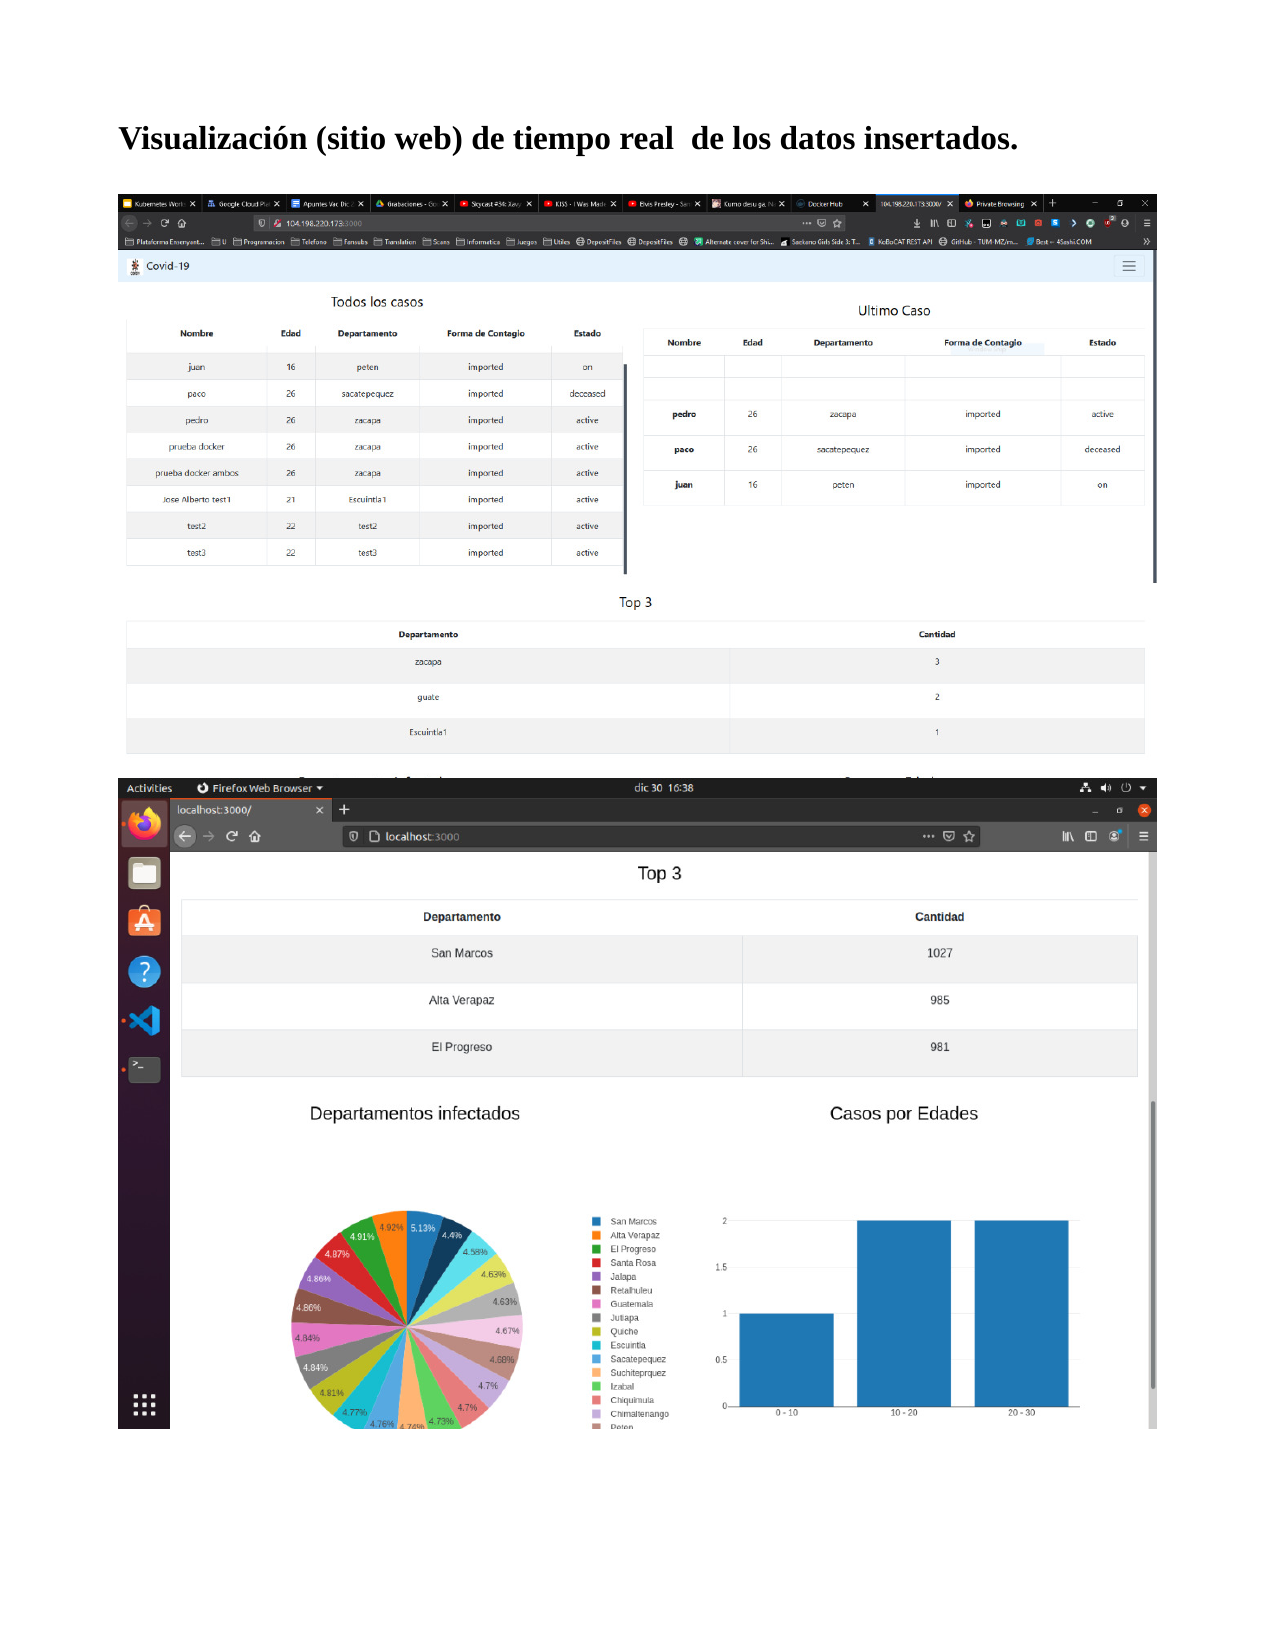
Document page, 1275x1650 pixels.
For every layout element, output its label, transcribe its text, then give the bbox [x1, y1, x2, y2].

picture [118, 194, 1157, 1429]
text Visualización (sitio web) de tiempo real de los datos insertados. [118, 118, 1157, 156]
